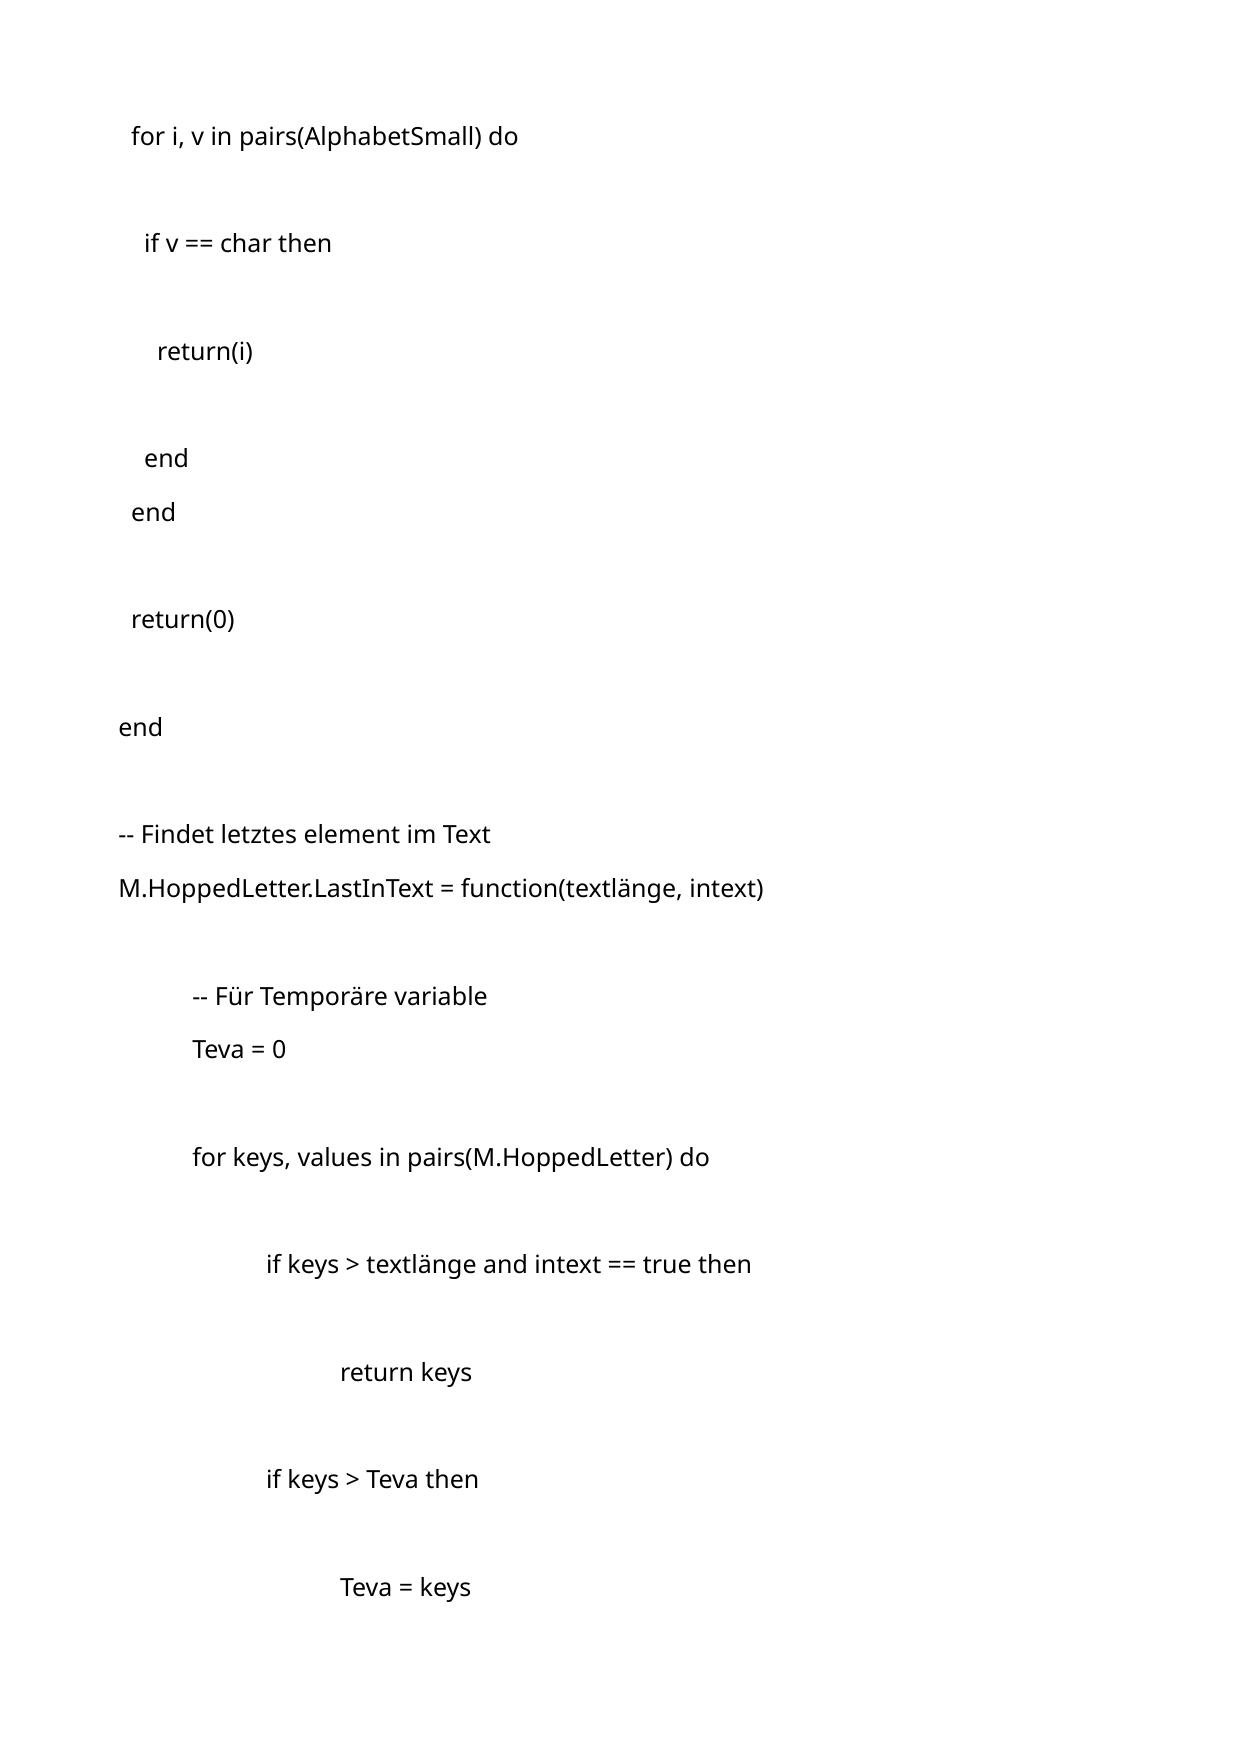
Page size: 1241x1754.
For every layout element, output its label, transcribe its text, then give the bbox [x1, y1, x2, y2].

text if v == char then [118, 226, 1122, 260]
text return keys [118, 1354, 1122, 1388]
text for i, v in pairs(AlphabetSmall) do [118, 118, 1122, 152]
text end [118, 494, 1122, 528]
text if keys > Teva then [118, 1462, 1122, 1496]
text return(i) [118, 333, 1122, 367]
text Teva = 0 [118, 1032, 1122, 1066]
text Teva = keys [118, 1569, 1122, 1603]
text return(0) [118, 602, 1122, 636]
text end [118, 441, 1122, 475]
text if keys > textlänge and intext == true then [118, 1247, 1122, 1281]
text end [118, 709, 1122, 743]
text -- Findet letztes element im Text [118, 817, 1122, 851]
text -- Für Temporäre variable [118, 978, 1122, 1012]
text M.HoppedLetter.LastInText = function(textlänge, intext) [118, 871, 1122, 905]
text for keys, values in pairs(M.HoppedLetter) do [118, 1139, 1122, 1173]
